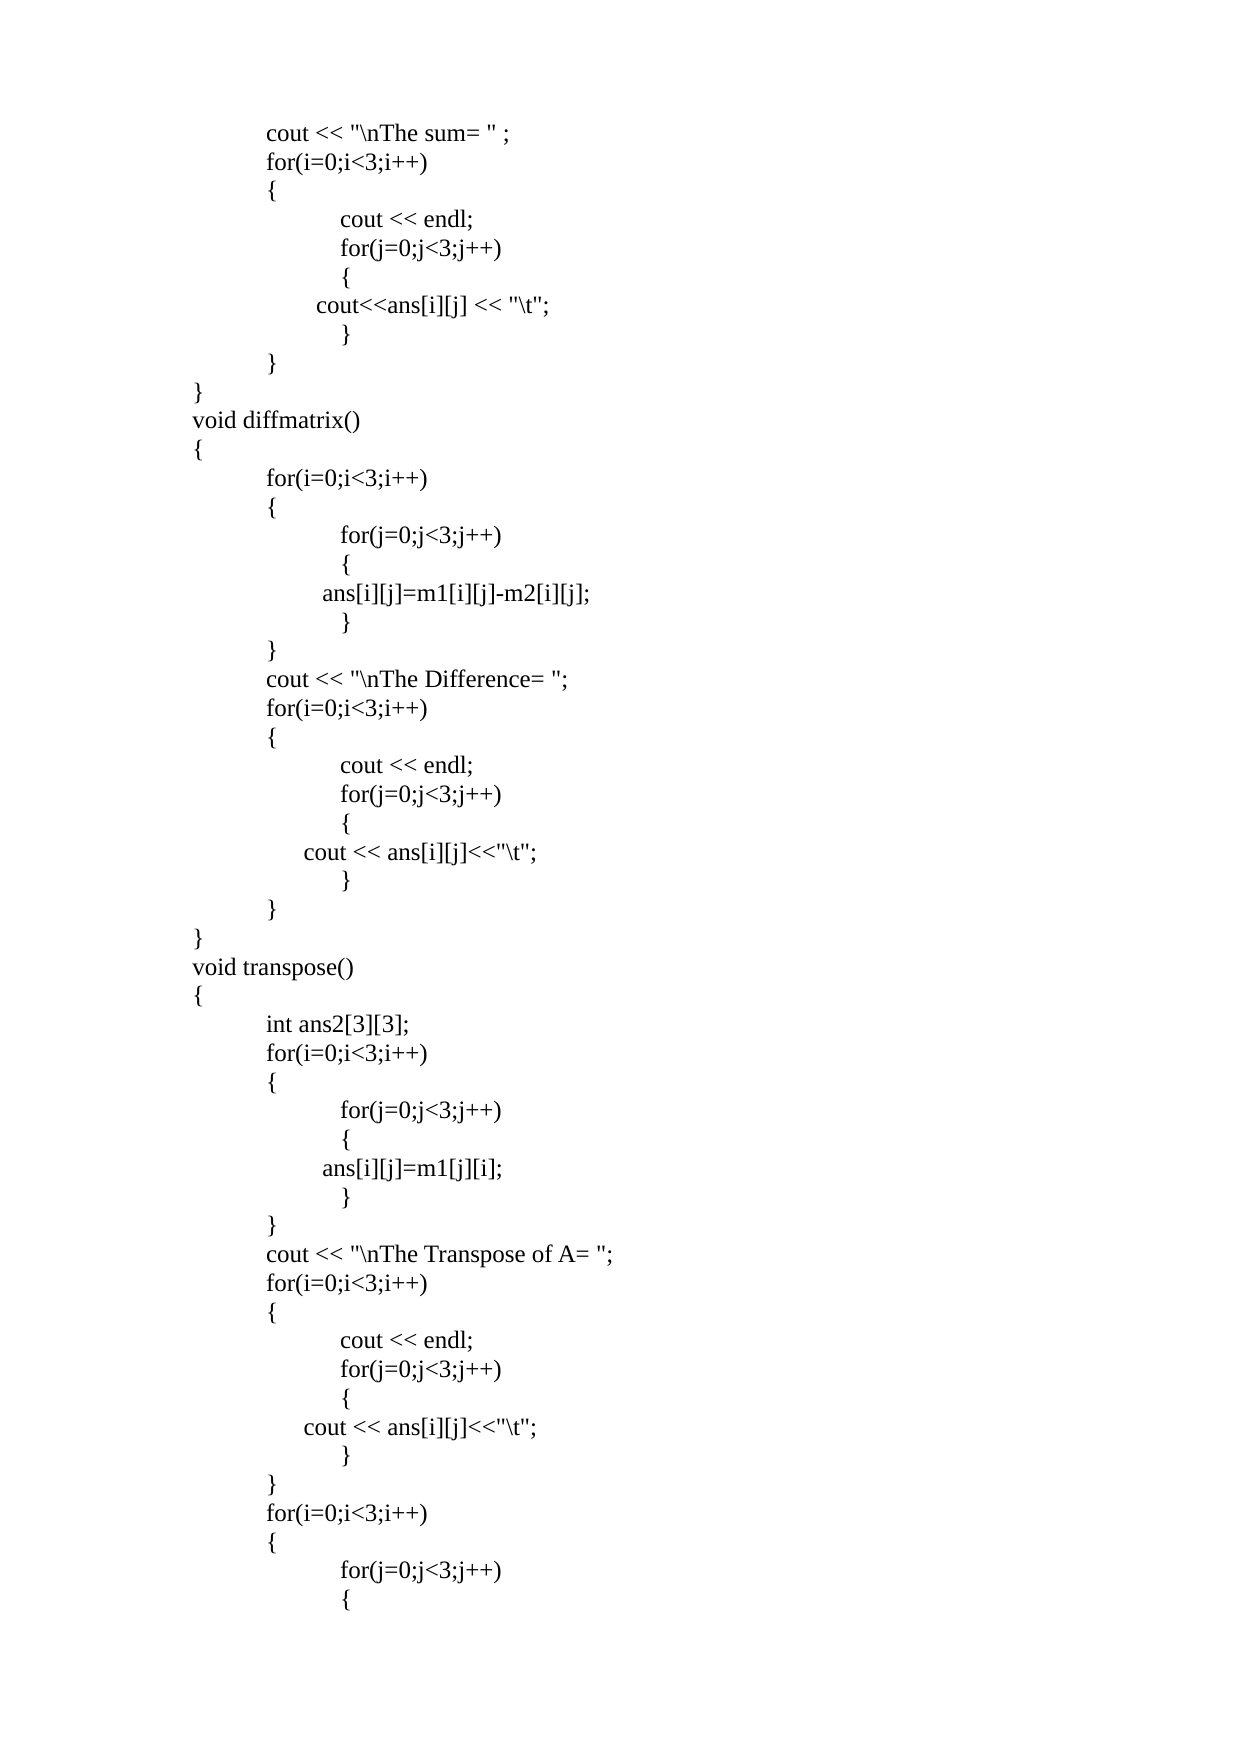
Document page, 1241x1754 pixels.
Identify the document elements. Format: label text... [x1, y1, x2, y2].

text cout << "\nThe sum= " ; for(i=0;i<3;i++) { cout << endl; for(j=0;j<3;j++) { cout<<ans[i][j] << "\t"; } } } void diffmatrix() { for(i=0;i<3;i++) { for(j=0;j<3;j++) { ans[i][j]=m1[i][j]-m2[i][j]; } } cout << "\nThe Difference= "; for(i=0;i<3;i++) { cout << endl; for(j=0;j<3;j++) { cout << ans[i][j]<<"\t"; } } } void transpose() { int ans2[3][3]; for(i=0;i<3;i++) { for(j=0;j<3;j++) { ans[i][j]=m1[j][i]; } } cout << "\nThe Transpose of A= "; for(i=0;i<3;i++) { cout << endl; for(j=0;j<3;j++) { cout << ans[i][j]<<"\t"; } } for(i=0;i<3;i++) { for(j=0;j<3;j++) { [118, 118, 1122, 1613]
